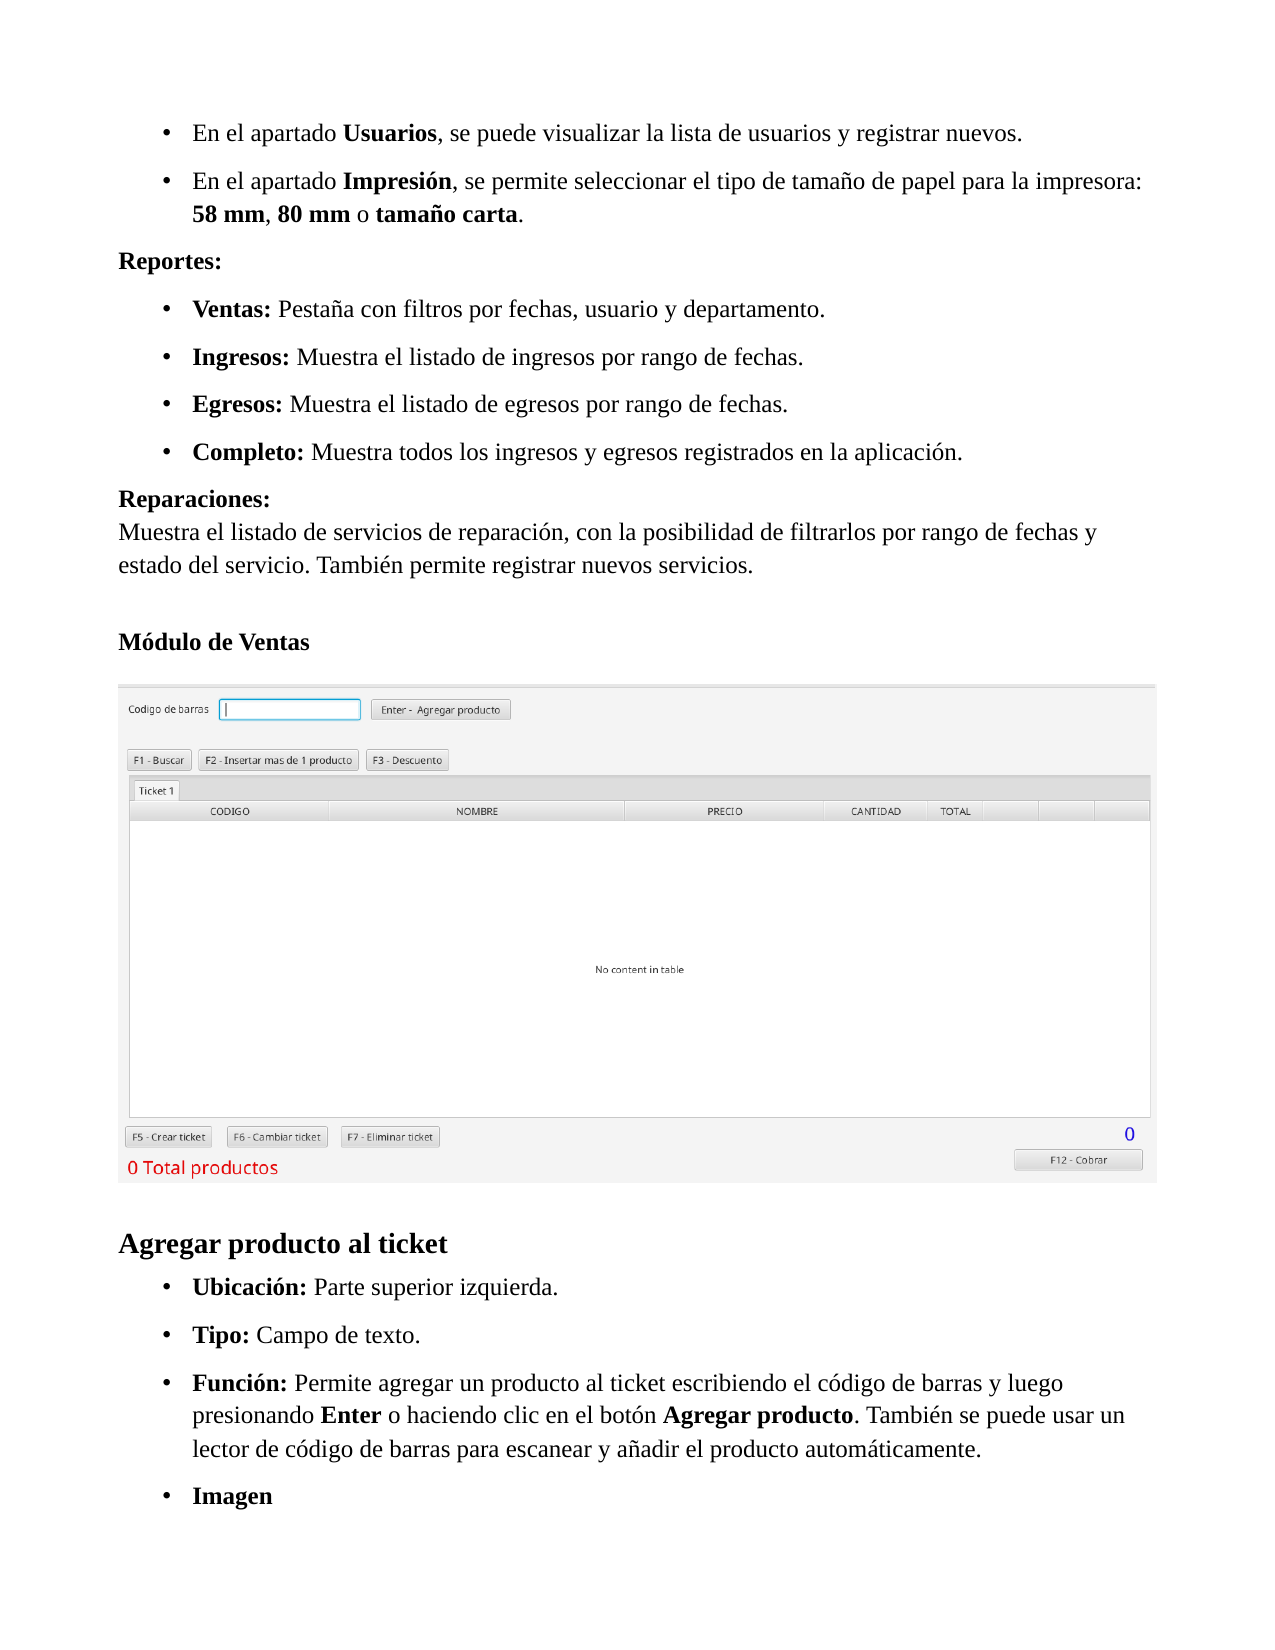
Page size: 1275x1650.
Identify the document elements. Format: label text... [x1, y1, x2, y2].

list Completo: Muestra todos los ingresos y egresos registrados en la aplicación. [162, 437, 1157, 466]
picture [118, 684, 1157, 1183]
list Ventas: Pestaña con filtros por fechas, usuario y departamento. [162, 294, 1157, 323]
list Tipo: Campo de texto. [162, 1320, 1157, 1349]
list Ubicación: Parte superior izquierda. [162, 1272, 1157, 1301]
list Egresos: Muestra el listado de egresos por rango de fechas. [162, 389, 1157, 418]
list Función: Permite agregar un producto al ticket escribiendo el código de barras y luego presionando Enter o haciendo clic en el botón Agregar producto. También se puede usar un lector de código de barras para escanear y añadir el producto automáticamente. [162, 1368, 1157, 1462]
list Ingresos: Muestra el listado de ingresos por rango de fechas. [162, 342, 1157, 370]
text Reparaciones: Muestra el listado de servicios de reparación, con la posibilidad de filtrarlos por rango de fechas y estado del servicio. También permite registrar nuevos servicios. [118, 484, 1157, 579]
text Módulo de Ventas [118, 627, 1157, 656]
list Imagen [162, 1481, 1157, 1510]
list En el apartado Usuarios, se puede visualizar la lista de usuarios y registrar nuevos. [162, 118, 1157, 147]
text Reportes: [118, 246, 1157, 275]
subtitle Agregar producto al ticket [118, 1226, 1157, 1260]
list En el apartado Impresión, se permite seleccionar el tipo de tamaño de papel para la impresora: 58 mm, 80 mm o tamaño carta. [162, 166, 1157, 227]
